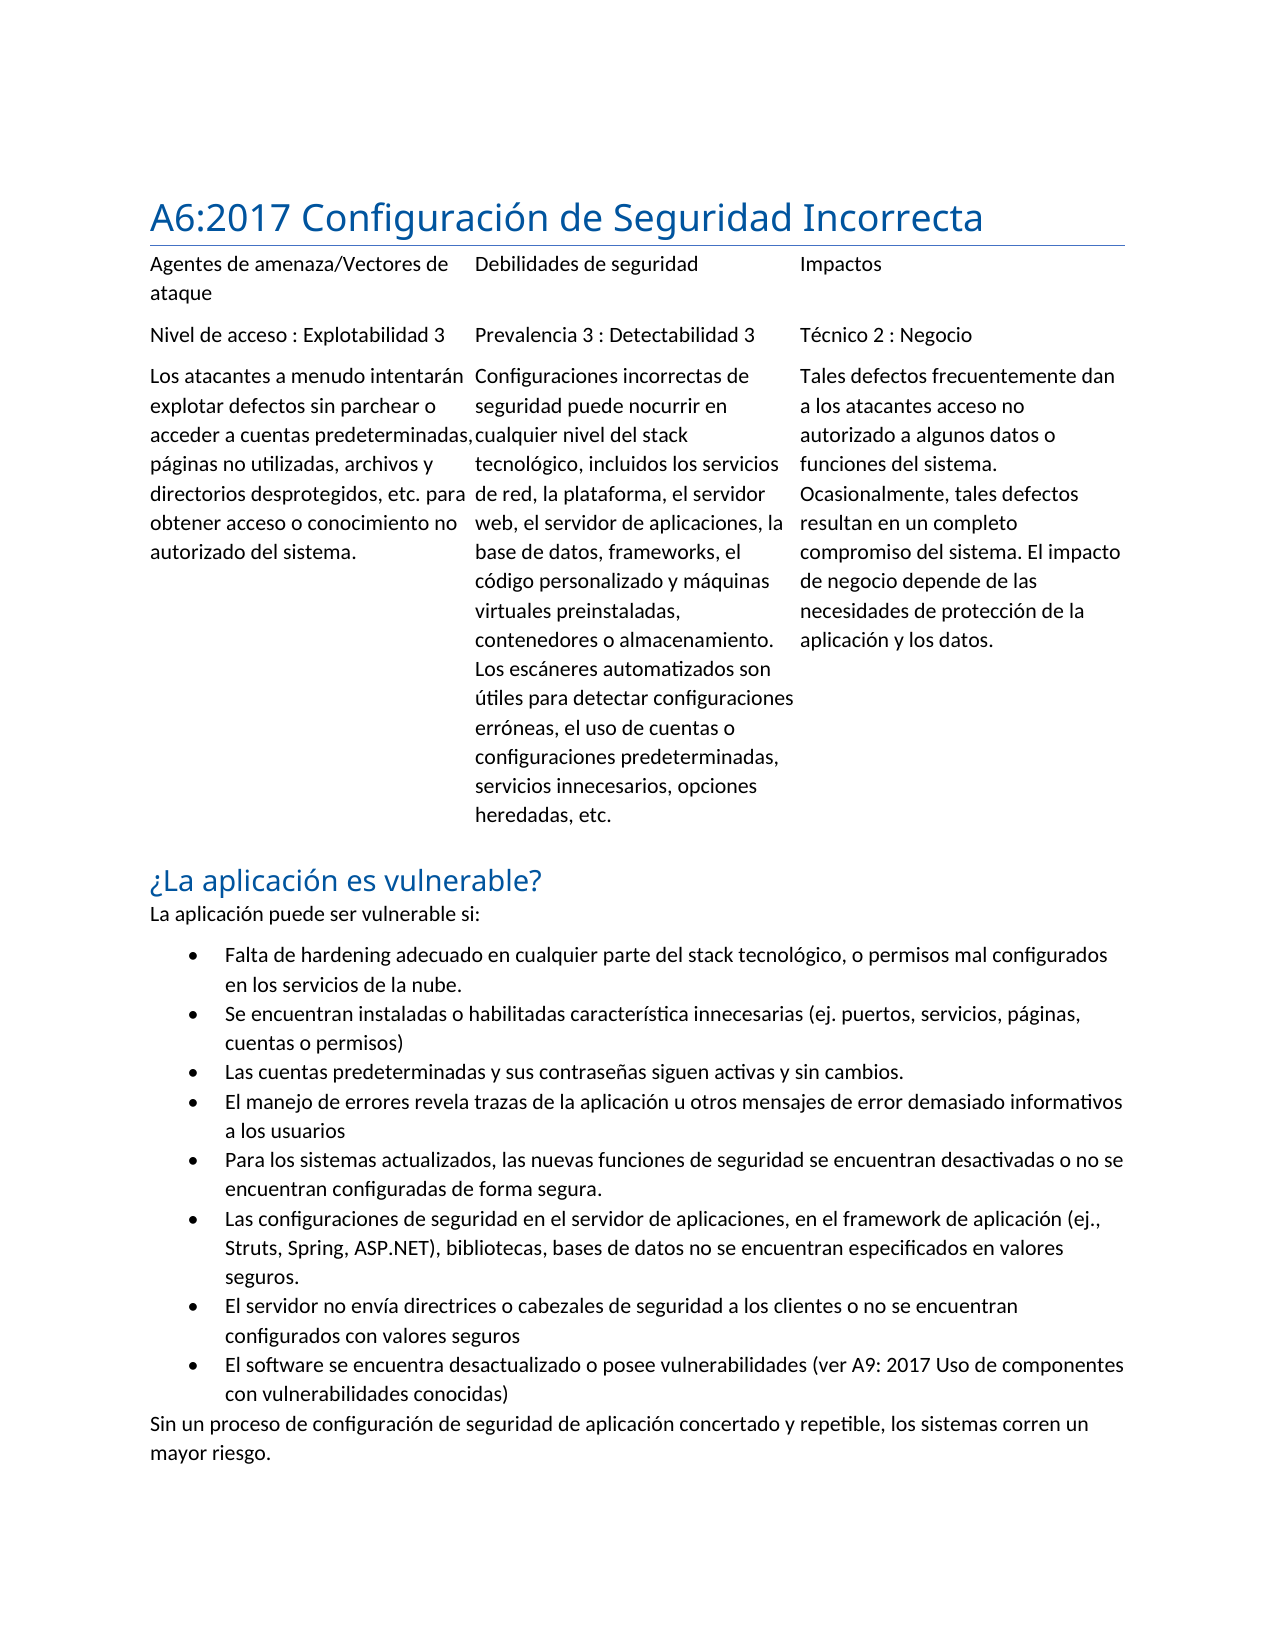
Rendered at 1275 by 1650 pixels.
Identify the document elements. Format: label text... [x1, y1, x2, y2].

text La aplicación puede ser vulnerable si: [150, 900, 1125, 926]
list Las cuentas predeterminadas y sus contraseñas siguen activas y sin cambios. [187, 1058, 1125, 1085]
table_cell Prevalencia 3 : Detectabilidad 3 [475, 321, 800, 363]
table_header Debilidades de seguridad [475, 250, 800, 321]
list El servidor no envía directrices o cabezales de seguridad a los clientes o no se encuentran configurados con valores seguros [187, 1293, 1125, 1349]
list Se encuentran instaladas o habilitadas característica innecesarias (ej. puertos, servicios, páginas, cuentas o permisos) [187, 1000, 1125, 1056]
list Falta de hardening adecuado en cualquier parte del stack tecnológico, o permisos mal configurados en los servicios de la nube. [187, 941, 1125, 997]
table_cell Tales defectos frecuentemente dan a los atacantes acceso no autorizado a algunos datos o funciones del sistema. Ocasionalmente, tales defectos resultan en un completo compromiso del sistema. El impacto de negocio depende de las necesidades de protección de la aplicación y los datos. [800, 363, 1125, 843]
table_cell Configuraciones incorrectas de seguridad puede nocurrir en cualquier nivel del stack tecnológico, incluidos los servicios de red, la plataforma, el servidor web, el servidor de aplicaciones, la base de datos, frameworks, el código personalizado y máquinas virtuales preinstaladas, contenedores o almacenamiento. Los escáneres automatizados son útiles para detectar configuraciones erróneas, el uso de cuentas o configuraciones predeterminadas, servicios innecesarios, opciones heredadas, etc. [475, 363, 800, 843]
subtitle A6:2017 Configuración de Seguridad Incorrecta [150, 192, 1125, 245]
table_header Impactos [800, 250, 1125, 321]
text Sin un proceso de configuración de seguridad de aplicación concertado y repetible, los sistemas corren un mayor riesgo. [150, 1410, 1125, 1466]
subtitle ¿La aplicación es vulnerable? [150, 860, 1125, 900]
list Para los sistemas actualizados, las nuevas funciones de seguridad se encuentran desactivadas o no se encuentran configuradas de forma segura. [187, 1146, 1125, 1202]
table_cell Los atacantes a menudo intentarán explotar defectos sin parchear o acceder a cuentas predeterminadas, páginas no utilizadas, archivos y directorios desprotegidos, etc. para obtener acceso o conocimiento no autorizado del sistema. [150, 363, 475, 843]
list El software se encuentra desactualizado o posee vulnerabilidades (ver A9: 2017 Uso de componentes con vulnerabilidades conocidas) [187, 1351, 1125, 1407]
table_header Agentes de amenaza/Vectores de ataque [150, 250, 475, 321]
list Las configuraciones de seguridad en el servidor de aplicaciones, en el framework de aplicación (ej., Struts, Spring, ASP.NET), bibliotecas, bases de datos no se encuentran especificados en valores seguros. [187, 1205, 1125, 1290]
table_cell Nivel de acceso : Explotabilidad 3 [150, 321, 475, 363]
list El manejo de errores revela trazas de la aplicación u otros mensajes de error demasiado informativos a los usuarios [187, 1088, 1125, 1144]
table_cell Técnico 2 : Negocio [800, 321, 1125, 363]
